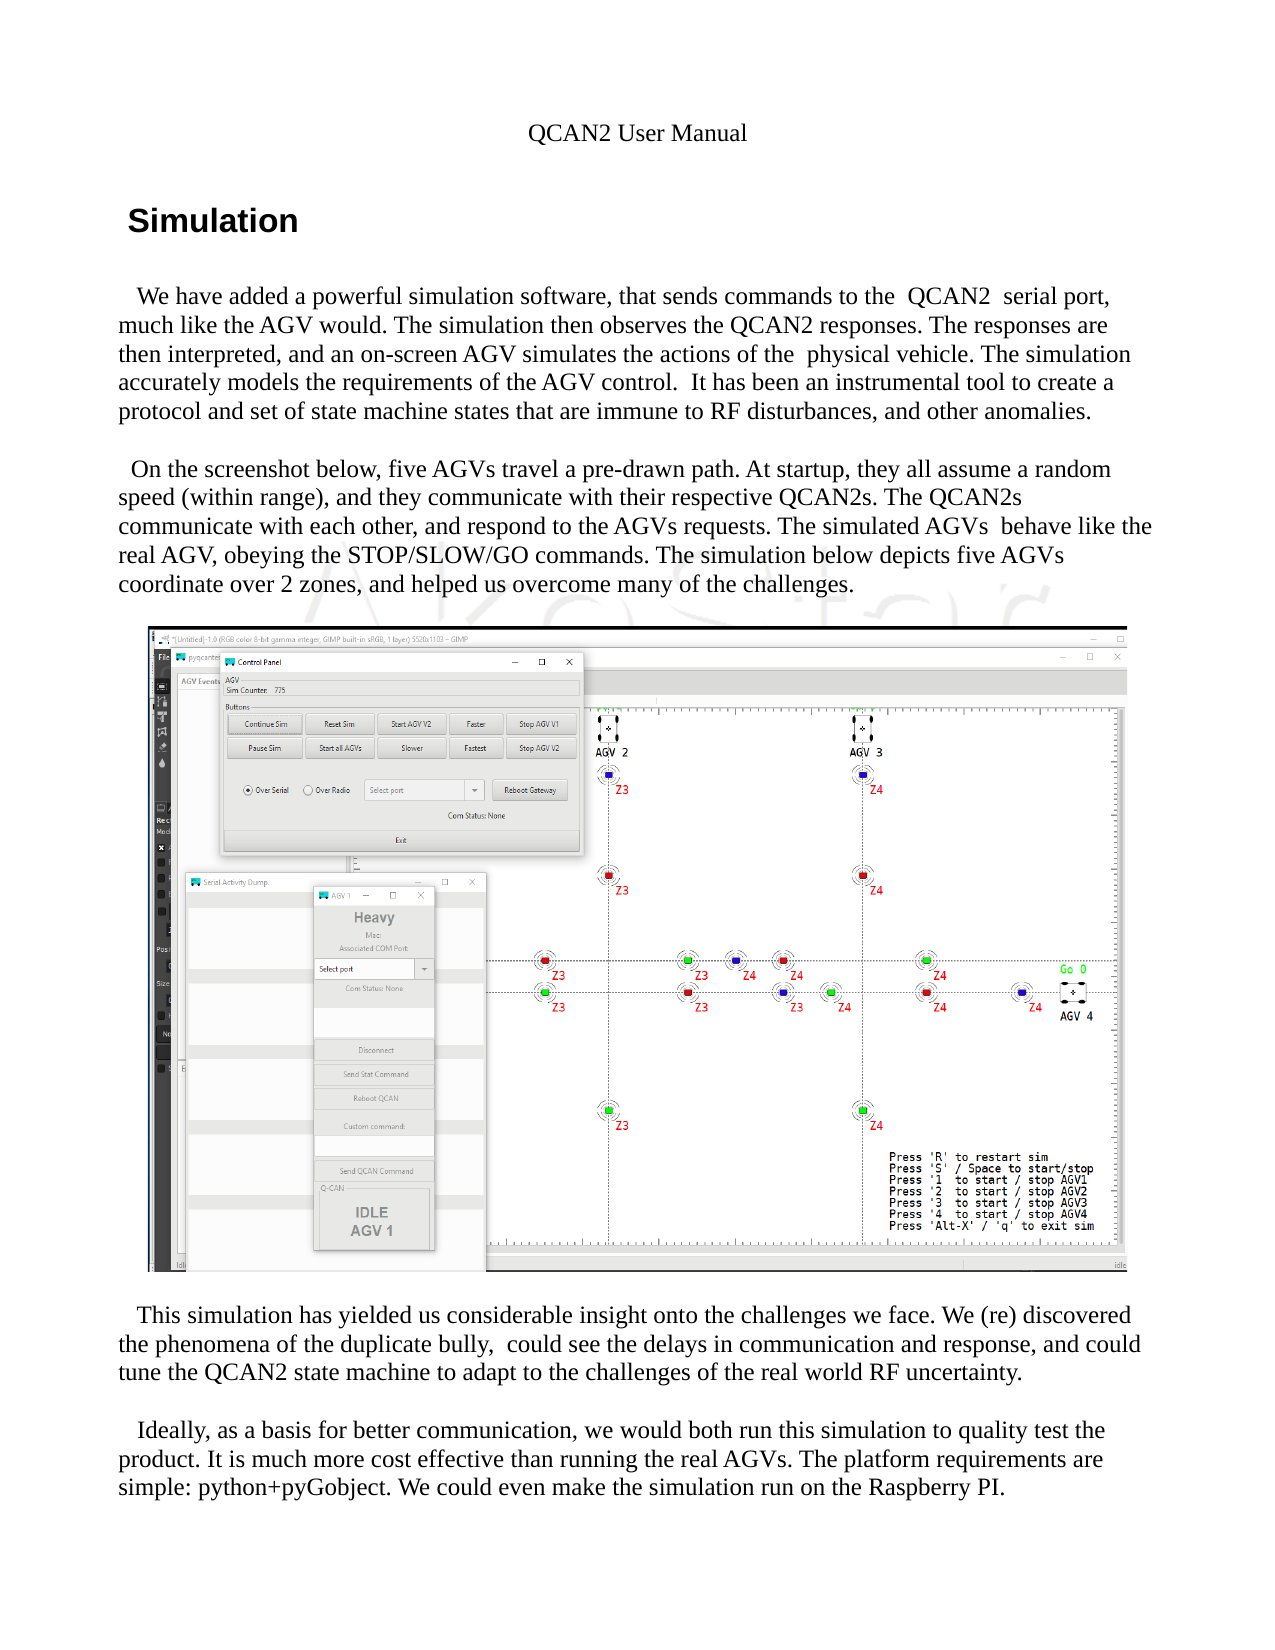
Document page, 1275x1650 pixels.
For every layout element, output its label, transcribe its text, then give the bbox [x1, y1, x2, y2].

text We have added a powerful simulation software, that sends commands to the QCAN2 serial port, much like the AGV would. The simulation then observes the QCAN2 responses. The responses are then interpreted, and an on-screen AGV simulates the actions of the physical vehicle. The simulation accurately models the requirements of the AGV control. It has been an instrumental tool to create a protocol and set of state machine states that are immune to RF disturbances, and other anomalies. [118, 281, 1157, 425]
text This simulation has yielded us considerable insight onto the challenges we face. We (re) discovered the phenomena of the duplicate bully, could see the delays in communication and response, and could tune the QCAN2 state machine to adapt to the challenges of the real world RF uncertainty. [118, 1300, 1157, 1386]
picture [147, 597, 1128, 1272]
text On the screenshot below, five AGVs travel a pre-drawn path. At startup, they all assume a random speed (within range), and they communicate with their respective QCAN2s. The QCAN2s communicate with each other, and respond to the AGVs requests. The simulated AGVs behave like the real AGV, obeying the STOP/SLOW/GO commands. The simulation below depicts five AGVs coordinate over 2 zones, and helped us overcome many of the challenges. [118, 454, 1157, 597]
text Ideally, as a basis for better communication, we would both run this simulation to quality test the product. It is much more cost effective than running the real AGVs. The platform requirements are simple: python+pyGobject. We could even make the simulation run on the Raspberry PI. [118, 1415, 1157, 1501]
picture [237, 425, 1038, 454]
subtitle Simulation [118, 201, 1157, 240]
